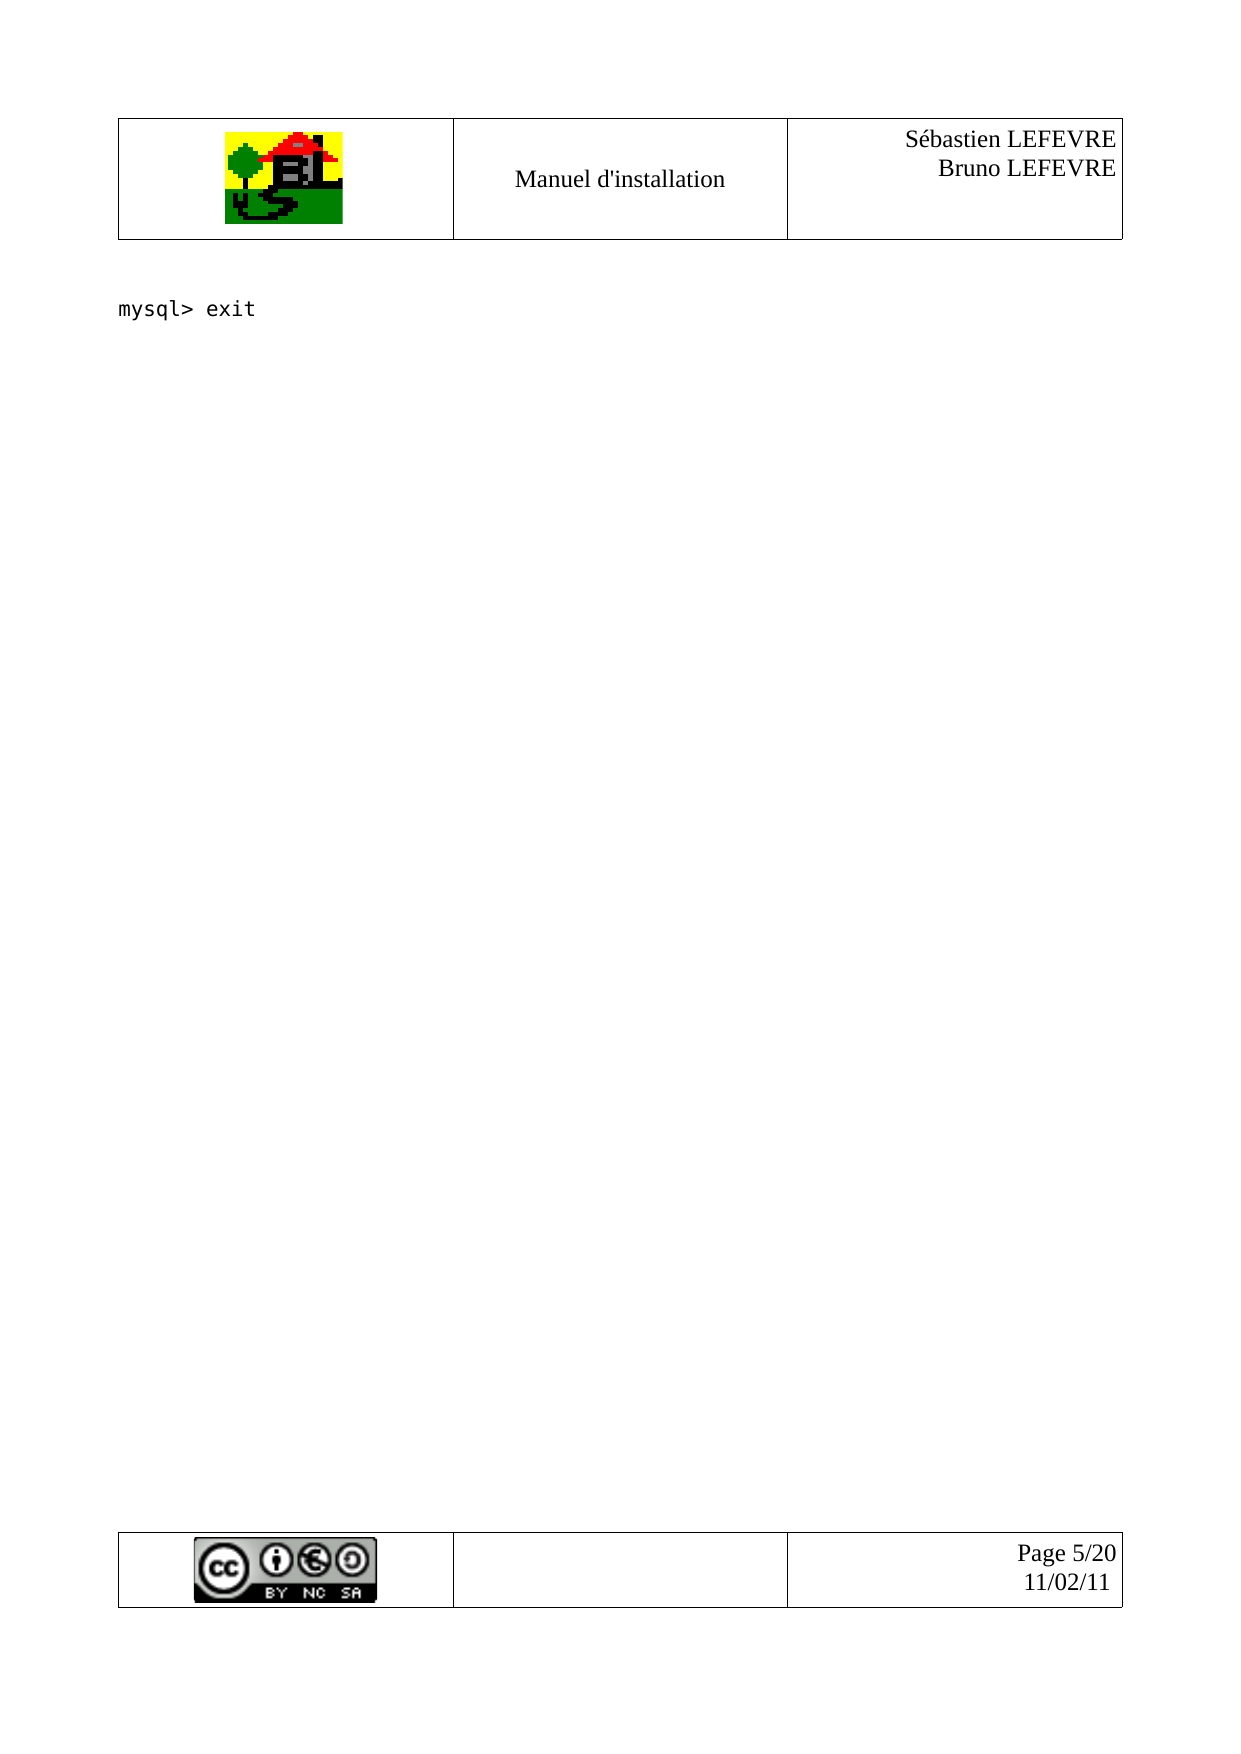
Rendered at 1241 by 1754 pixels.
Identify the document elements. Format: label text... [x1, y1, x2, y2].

picture [225, 132, 343, 224]
text mysql> exit [118, 297, 1122, 322]
picture [193, 1537, 378, 1603]
